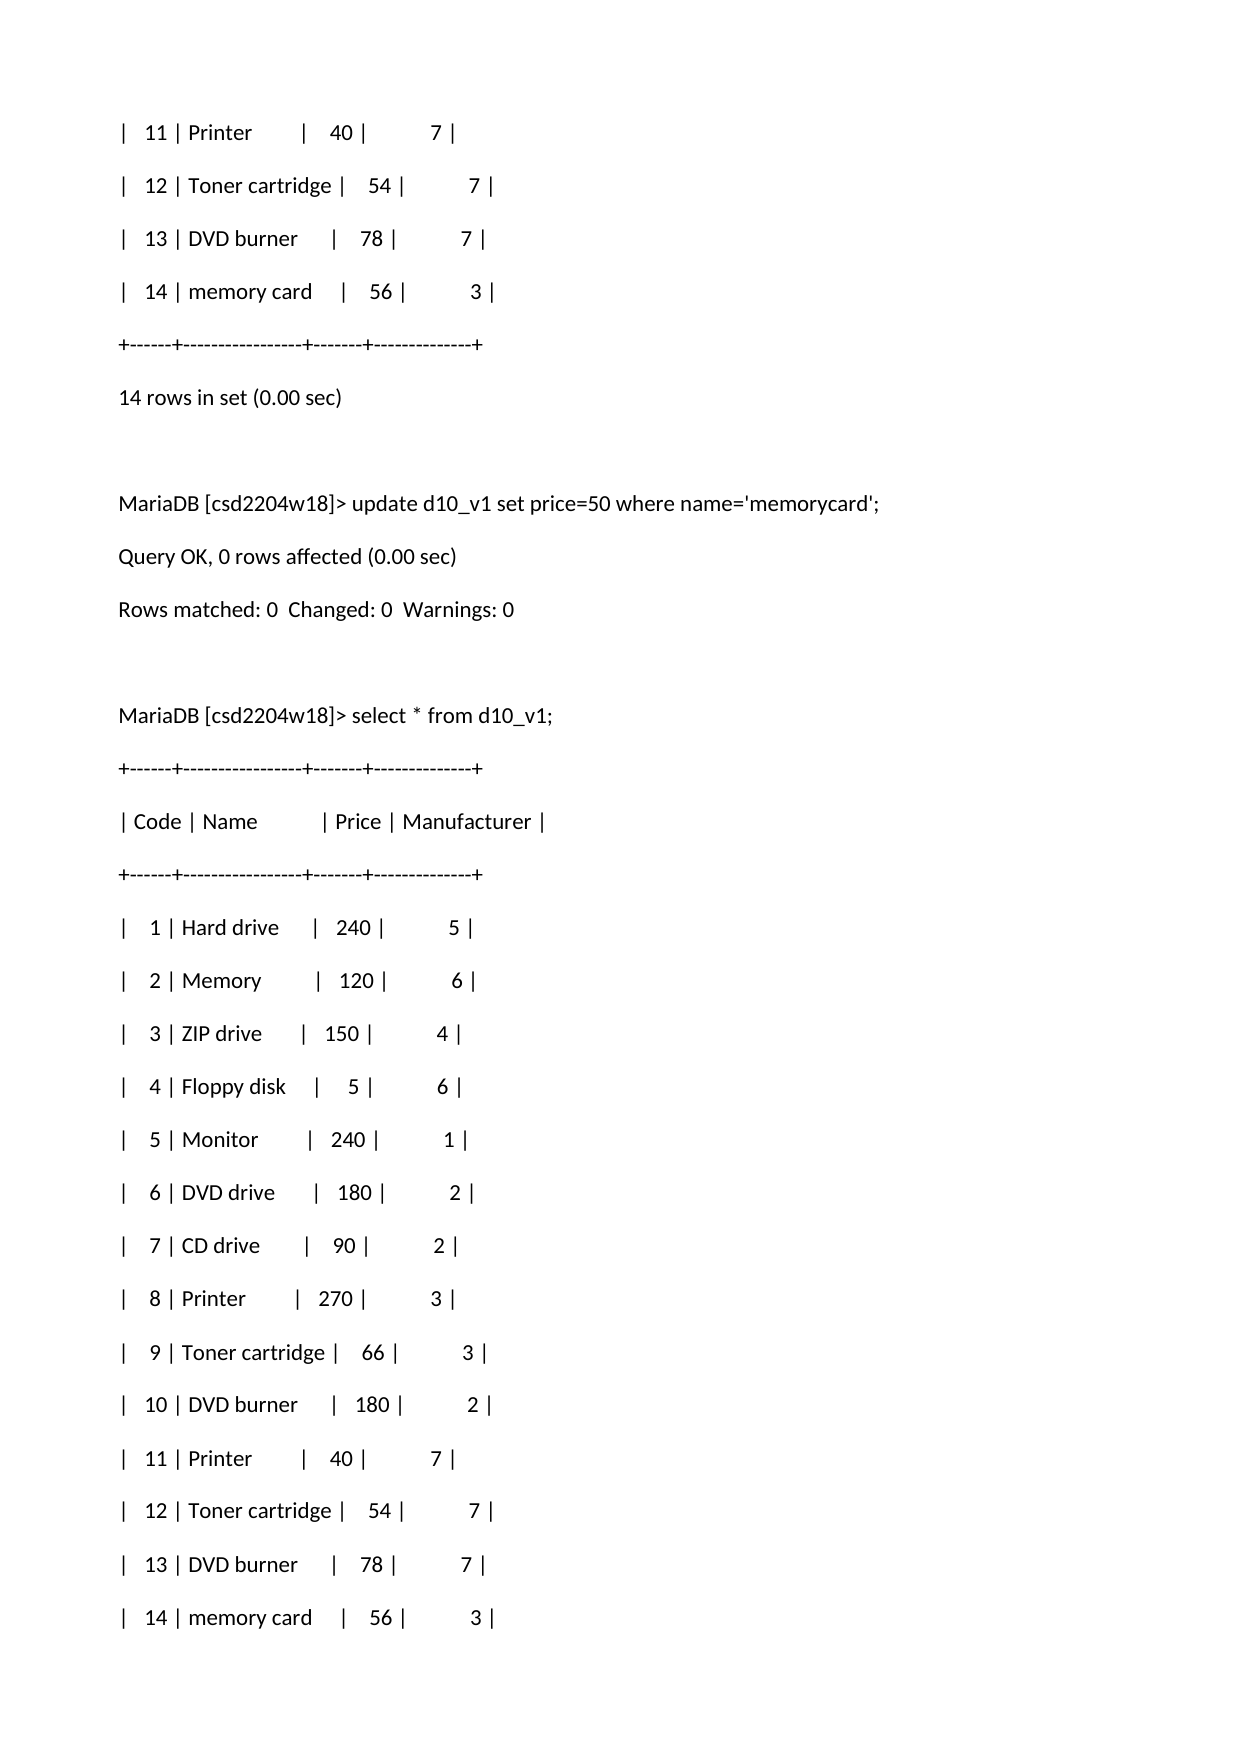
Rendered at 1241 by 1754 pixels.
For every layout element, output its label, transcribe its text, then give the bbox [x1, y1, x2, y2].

text | 10 | DVD burner | 180 | 2 | [118, 1391, 1122, 1419]
text | 8 | Printer | 270 | 3 | [118, 1284, 1122, 1313]
text | 2 | Memory | 120 | 6 | [118, 966, 1122, 994]
text MariaDB [csd2204w18]> update d10_v1 set price=50 where name='memorycard'; [118, 489, 1122, 517]
text 14 rows in set (0.00 sec) [118, 383, 1122, 411]
text | 14 | memory card | 56 | 3 | [118, 277, 1122, 305]
text | 13 | DVD burner | 78 | 7 | [118, 1550, 1122, 1578]
text Rows matched: 0 Changed: 0 Warnings: 0 [118, 595, 1122, 623]
text | 12 | Toner cartridge | 54 | 7 | [118, 1497, 1122, 1525]
text +------+-----------------+-------+--------------+ [118, 754, 1122, 782]
text | 1 | Hard drive | 240 | 5 | [118, 913, 1122, 941]
text | 3 | ZIP drive | 150 | 4 | [118, 1019, 1122, 1047]
text | 11 | Printer | 40 | 7 | [118, 118, 1122, 146]
text | 12 | Toner cartridge | 54 | 7 | [118, 171, 1122, 199]
text MariaDB [csd2204w18]> select * from d10_v1; [118, 701, 1122, 729]
text | Code | Name | Price | Manufacturer | [118, 807, 1122, 835]
text +------+-----------------+-------+--------------+ [118, 860, 1122, 888]
text | 14 | memory card | 56 | 3 | [118, 1603, 1122, 1631]
text +------+-----------------+-------+--------------+ [118, 330, 1122, 358]
text Query OK, 0 rows affected (0.00 sec) [118, 542, 1122, 570]
text | 6 | DVD drive | 180 | 2 | [118, 1178, 1122, 1207]
text | 5 | Monitor | 240 | 1 | [118, 1126, 1122, 1153]
text | 7 | CD drive | 90 | 2 | [118, 1232, 1122, 1259]
text | 9 | Toner cartridge | 66 | 3 | [118, 1338, 1122, 1366]
text | 13 | DVD burner | 78 | 7 | [118, 224, 1122, 252]
text | 4 | Floppy disk | 5 | 6 | [118, 1072, 1122, 1101]
text | 11 | Printer | 40 | 7 | [118, 1444, 1122, 1472]
